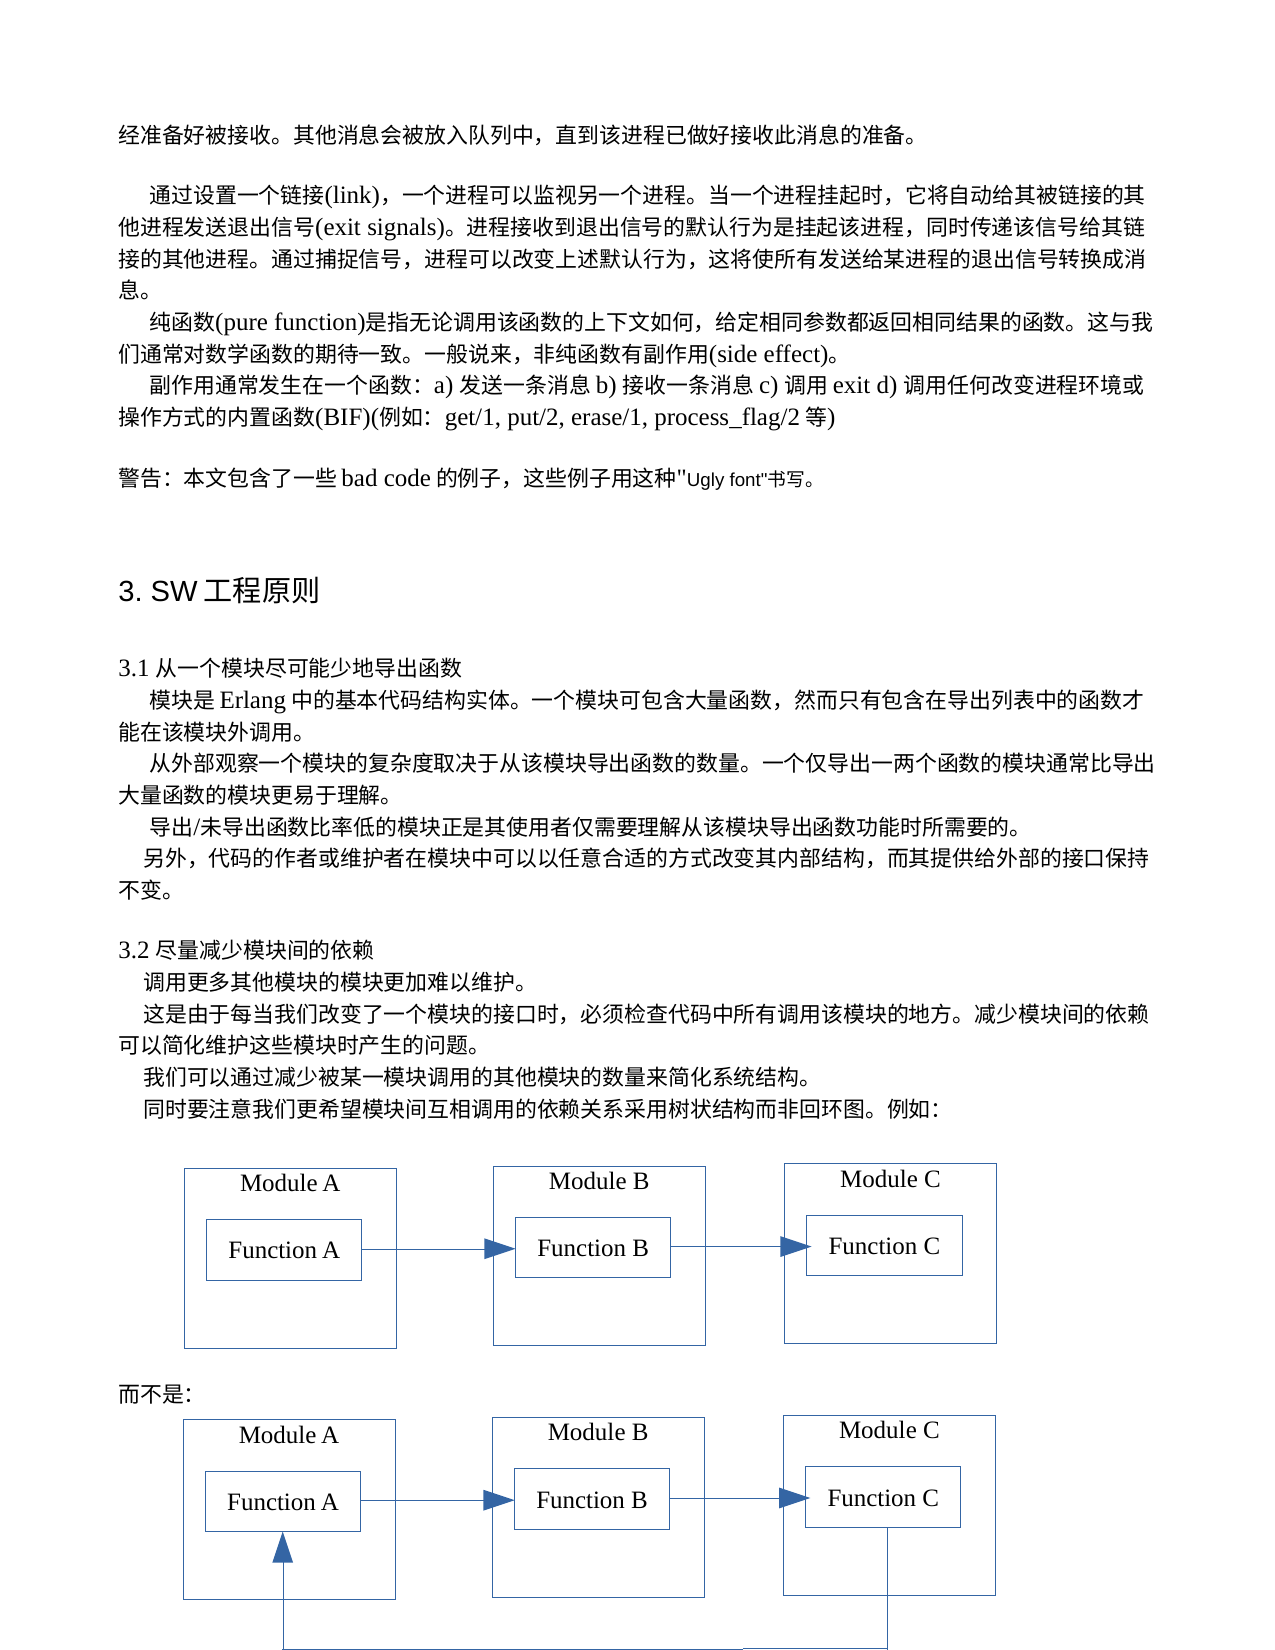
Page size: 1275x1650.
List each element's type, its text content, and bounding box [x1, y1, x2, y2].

text 纯函数(pure function)是指无论调用该函数的上下文如何，给定相同参数都返回相同结果的函数。这与我们通常对数学函数的期待一致。一般说来，非纯函数有副作用(side effect)。 [118, 305, 1157, 368]
text 通过设置一个链接(link)，一个进程可以监视另一个进程。当一个进程挂起时，它将自动给其被链接的其他进程发送退出信号(exit signals)。进程接收到退出信号的默认行为是挂起该进程，同时传递该信号给其链接的其他进程。通过捕捉信号，进程可以改变上述默认行为，这将使所有发送给某进程的退出信号转换成消息。 [118, 178, 1157, 305]
text 3.1 从一个模块尽可能少地导出函数 [118, 651, 1157, 683]
text 警告：本文包含了一些bad code的例子，这些例子用这种"Ugly font"书写。 [118, 461, 1157, 492]
text 同时要注意我们更希望模块间互相调用的依赖关系采用树状结构而非回环图。例如： [118, 1092, 1157, 1123]
text 3.2 尽量减少模块间的依赖 [118, 933, 1157, 965]
text 这是由于每当我们改变了一个模块的接口时，必须检查代码中所有调用该模块的地方。减少模块间的依赖可以简化维护这些模块时产生的问题。 [118, 997, 1157, 1060]
text 从外部观察一个模块的复杂度取决于从该模块导出函数的数量。一个仅导出一两个函数的模块通常比导出大量函数的模块更易于理解。 [118, 746, 1157, 809]
text 副作用通常发生在一个函数：a) 发送一条消息 b) 接收一条消息 c) 调用exit d) 调用任何改变进程环境或操作方式的内置函数(BIF)(例如：get/1, put/2, erase/1, process_flag/2等) [118, 368, 1157, 432]
subtitle 3. SW工程原则 [118, 568, 1157, 610]
text 模块是Erlang中的基本代码结构实体。一个模块可包含大量函数，然而只有包含在导出列表中的函数才能在该模块外调用。 [118, 683, 1157, 746]
text 导出/未导出函数比率低的模块正是其使用者仅需要理解从该模块导出函数功能时所需要的。 [118, 809, 1157, 841]
text 经准备好被接收。其他消息会被放入队列中，直到该进程已做好接收此消息的准备。 [118, 118, 1157, 150]
text 而不是： [118, 1377, 1157, 1409]
text 我们可以通过减少被某一模块调用的其他模块的数量来简化系统结构。 [118, 1060, 1157, 1092]
text 另外，代码的作者或维护者在模块中可以以任意合适的方式改变其内部结构，而其提供给外部的接口保持不变。 [118, 841, 1157, 904]
text 调用更多其他模块的模块更加难以维护。 [118, 965, 1157, 997]
